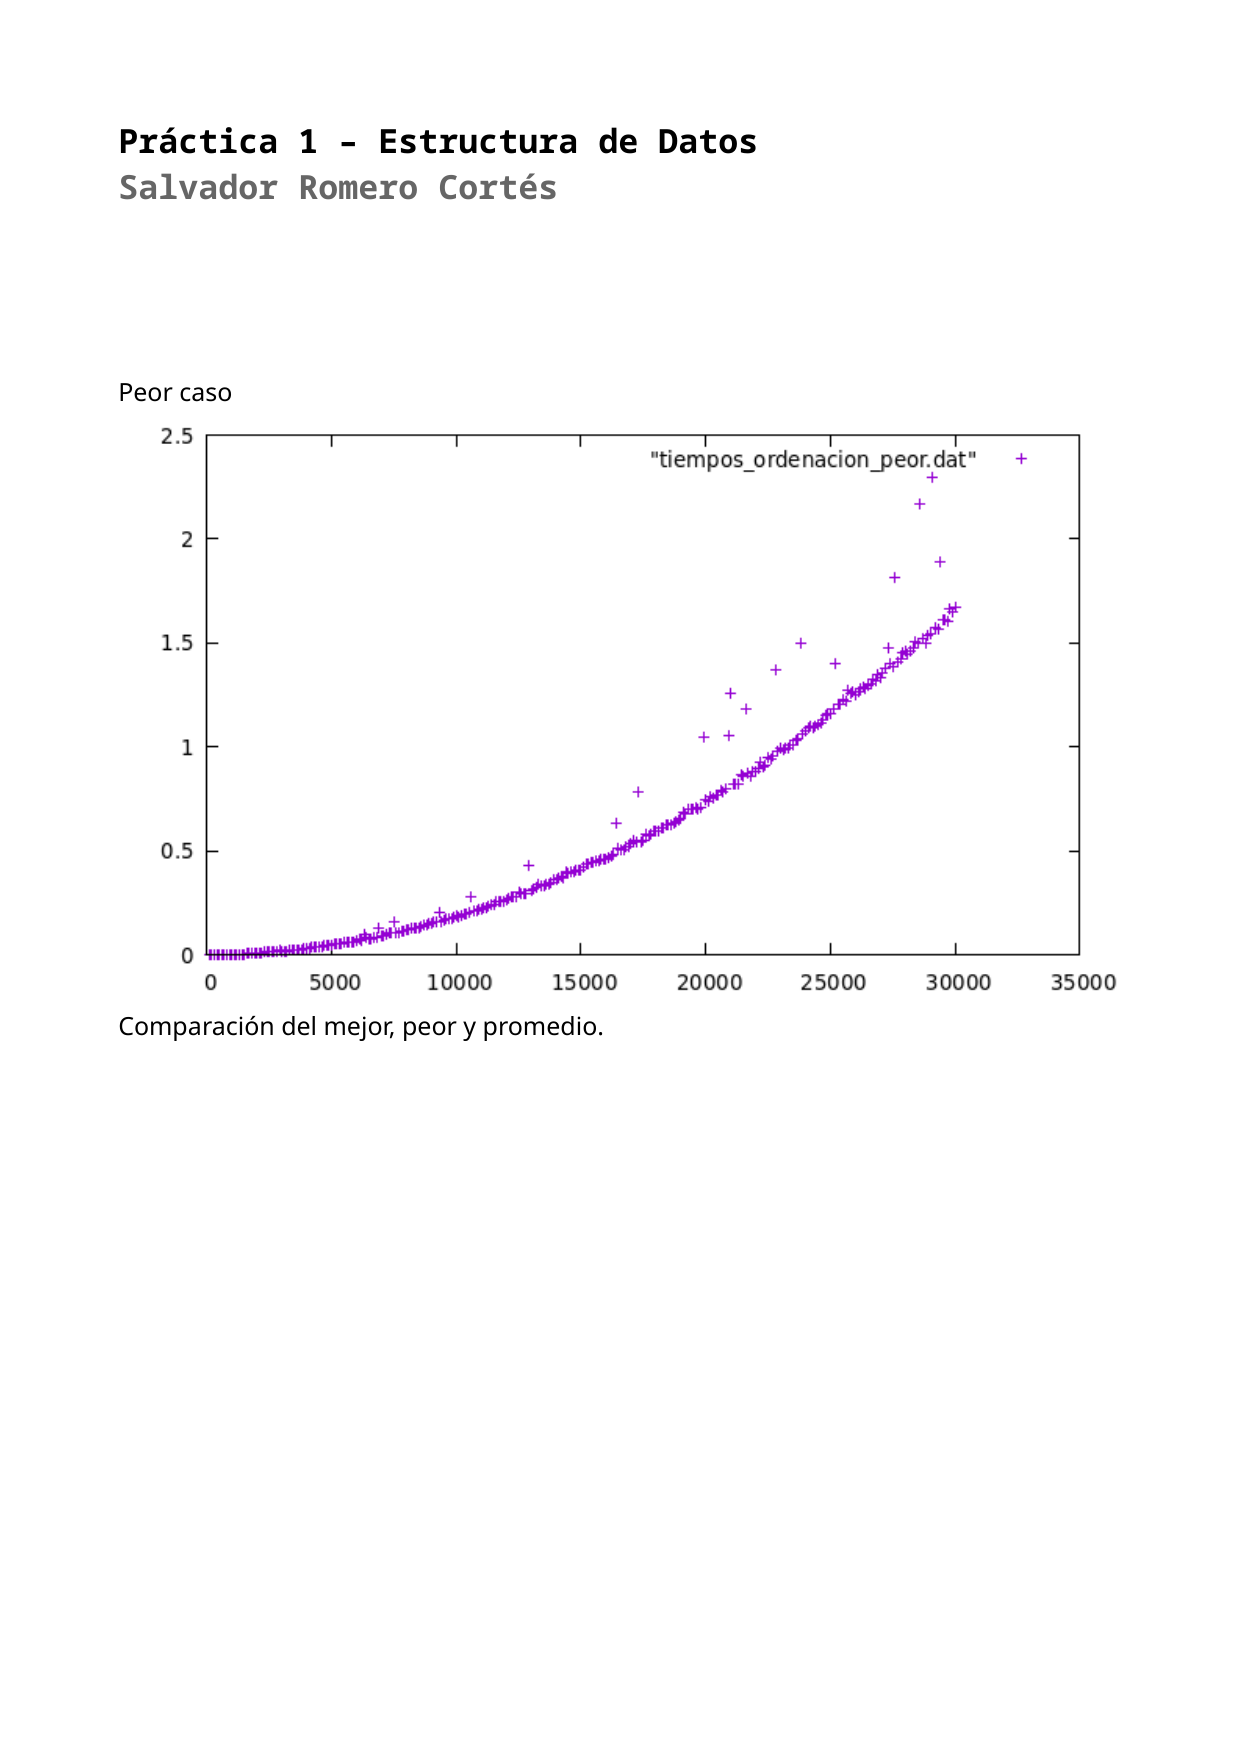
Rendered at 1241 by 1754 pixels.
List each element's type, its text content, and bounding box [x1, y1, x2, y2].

text Comparación del mejor, peor y promedio. [118, 409, 1122, 1043]
picture [120, 408, 1121, 1009]
text Peor caso [118, 375, 1122, 409]
